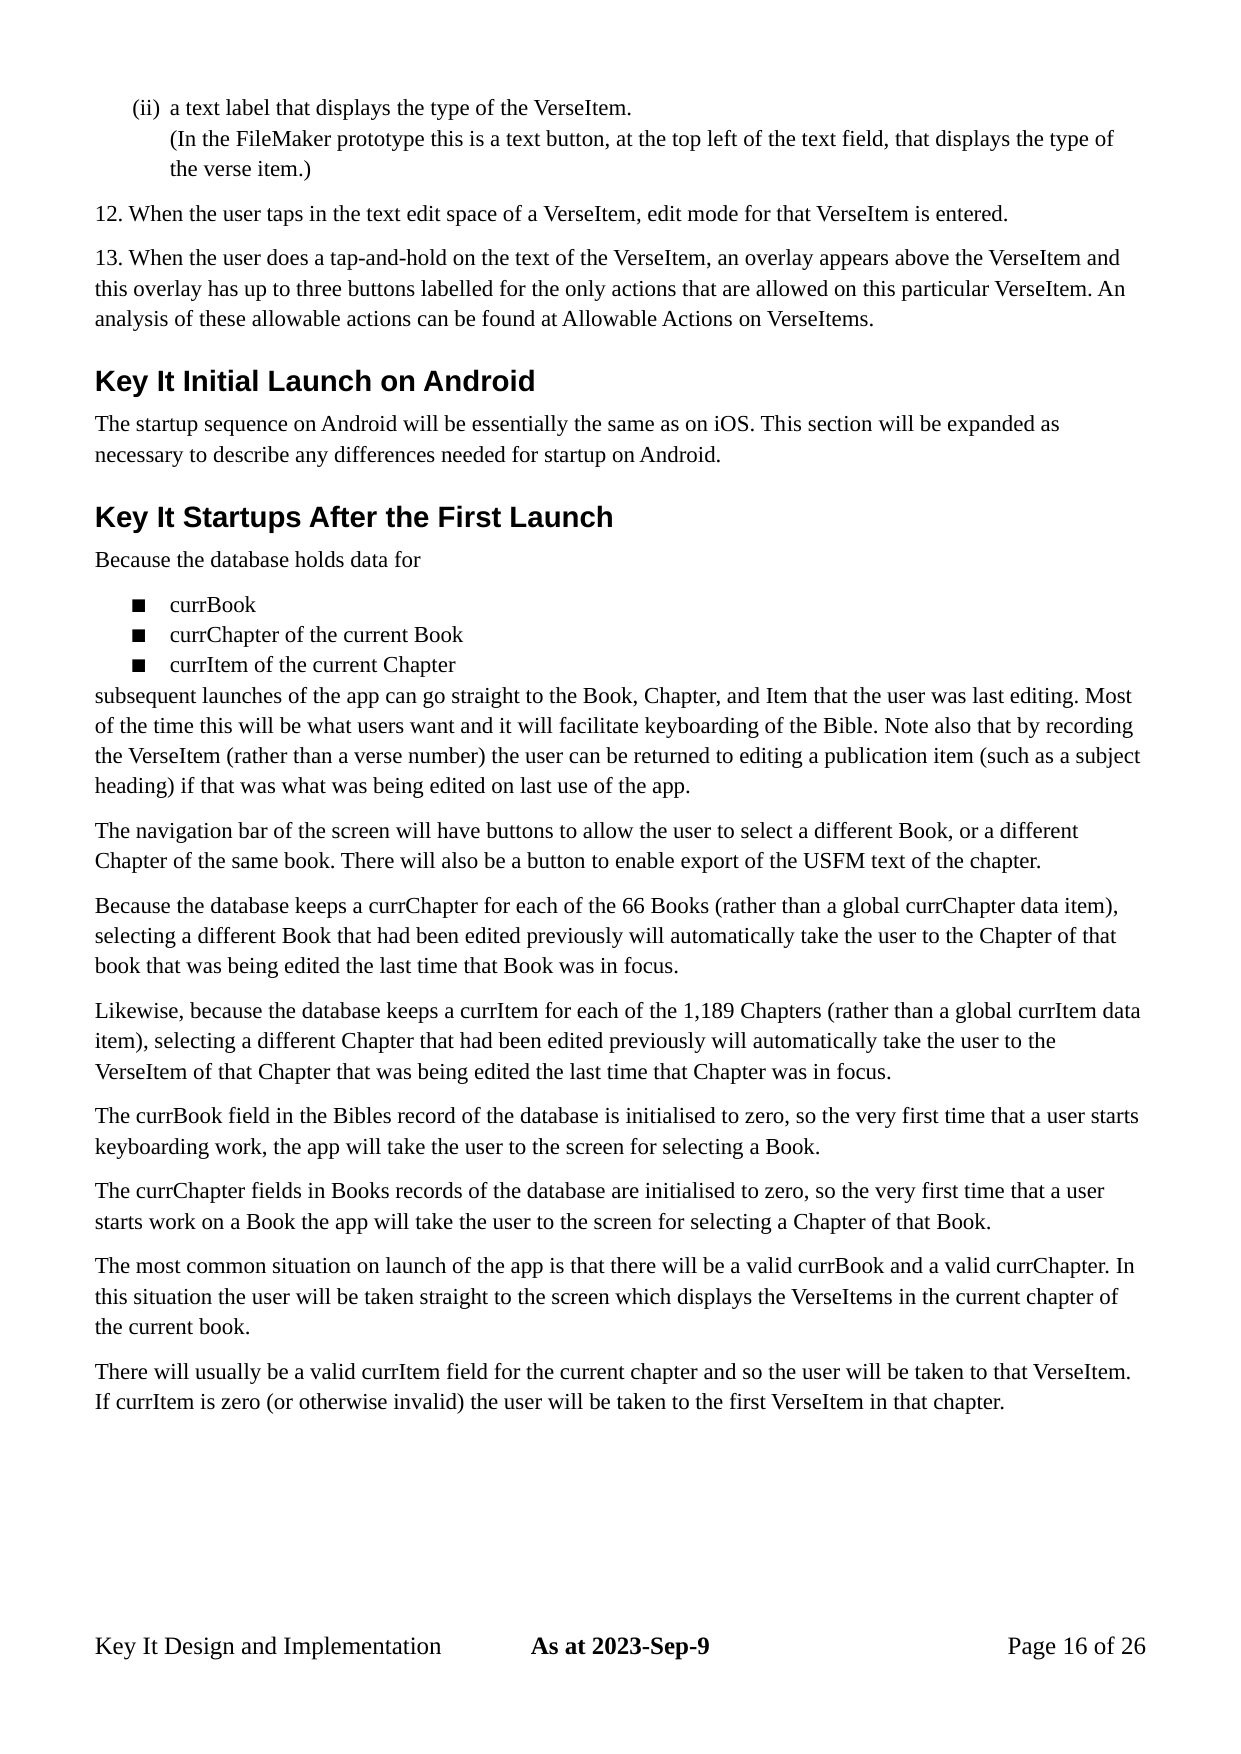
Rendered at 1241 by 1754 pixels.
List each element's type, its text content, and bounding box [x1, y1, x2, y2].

text The startup sequence on Android will be essentially the same as on iOS. This section will be expanded as necessary to describe any differences needed for startup on Android. [94, 411, 1146, 467]
text The currBook field in the Bibles record of the database is initialised to zero, so the very first time that a user starts keyboarding work, the app will take the user to the screen for selecting a Book. [94, 1103, 1146, 1159]
text Because the database keeps a currChapter for each of the 66 Books (rather than a global currChapter data item), selecting a different Book that had been edited previously will automatically take the user to the Chapter of that book that was being edited the last time that Book was in focus. [94, 892, 1146, 979]
subtitle Key It Startups After the First Launch [94, 500, 1146, 534]
subtitle Key It Initial Launch on Android [94, 364, 1146, 398]
text Because the database holds data for [94, 546, 1146, 573]
text The navigation bar of the screen will have buttons to allow the user to select a different Book, or a different Chapter of the same book. There will also be a button to enable export of the USFM text of the chapter. [94, 817, 1146, 874]
list currBook [132, 591, 1146, 617]
text The most common situation on launch of the app is that there will be a valid currBook and a valid currChapter. In this situation the user will be taken straight to the screen which displays the VerseItems in the current chapter of the current book. [94, 1253, 1146, 1339]
text 12. When the user taps in the text edit space of a VerseItem, edit mode for that VerseItem is entered. [94, 200, 1146, 226]
text 13. When the user does a tap-and-hold on the text of the VerseItem, an overlay appears above the VerseItem and this overlay has up to three buttons labelled for the only actions that are allowed on this particular VerseItem. An analysis of these allowable actions can be found at Allowable Actions on VerseItems. [94, 244, 1146, 331]
text subsequent launches of the app can go straight to the Book, Chapter, and Item that the user was last editing. Most of the time this will be what users want and it will facilitate keyboarding of the Bible. Note also that by recording the VerseItem (rather than a verse number) the user can be returned to editing a publication item (such as a subject heading) if that was what was being edited on last use of the app. [94, 682, 1146, 799]
list a text label that displays the type of the VerseItem. (In the FileMaker prototype this is a text button, at the top left of the text field, that displays the type of the verse item.) [132, 94, 1146, 181]
text The currChapter fields in Books records of the database are initialised to zero, so the very first time that a user starts work on a Book the app will take the user to the screen for selecting a Chapter of that Book. [94, 1178, 1146, 1234]
list currItem of the current Chapter [132, 652, 1146, 678]
list currChapter of the current Book [132, 621, 1146, 648]
text Likewise, because the database keeps a currItem for each of the 1,189 Chapters (rather than a global currItem data item), selecting a different Chapter that had been edited previously will automatically take the user to the VerseItem of that Chapter that was being edited the last time that Chapter was in focus. [94, 997, 1146, 1084]
text There will usually be a valid currItem field for the current chapter and so the user will be taken to that VerseItem. If currItem is zero (or otherwise invalid) the user will be taken to the first VerseItem in that chapter. [94, 1358, 1146, 1414]
